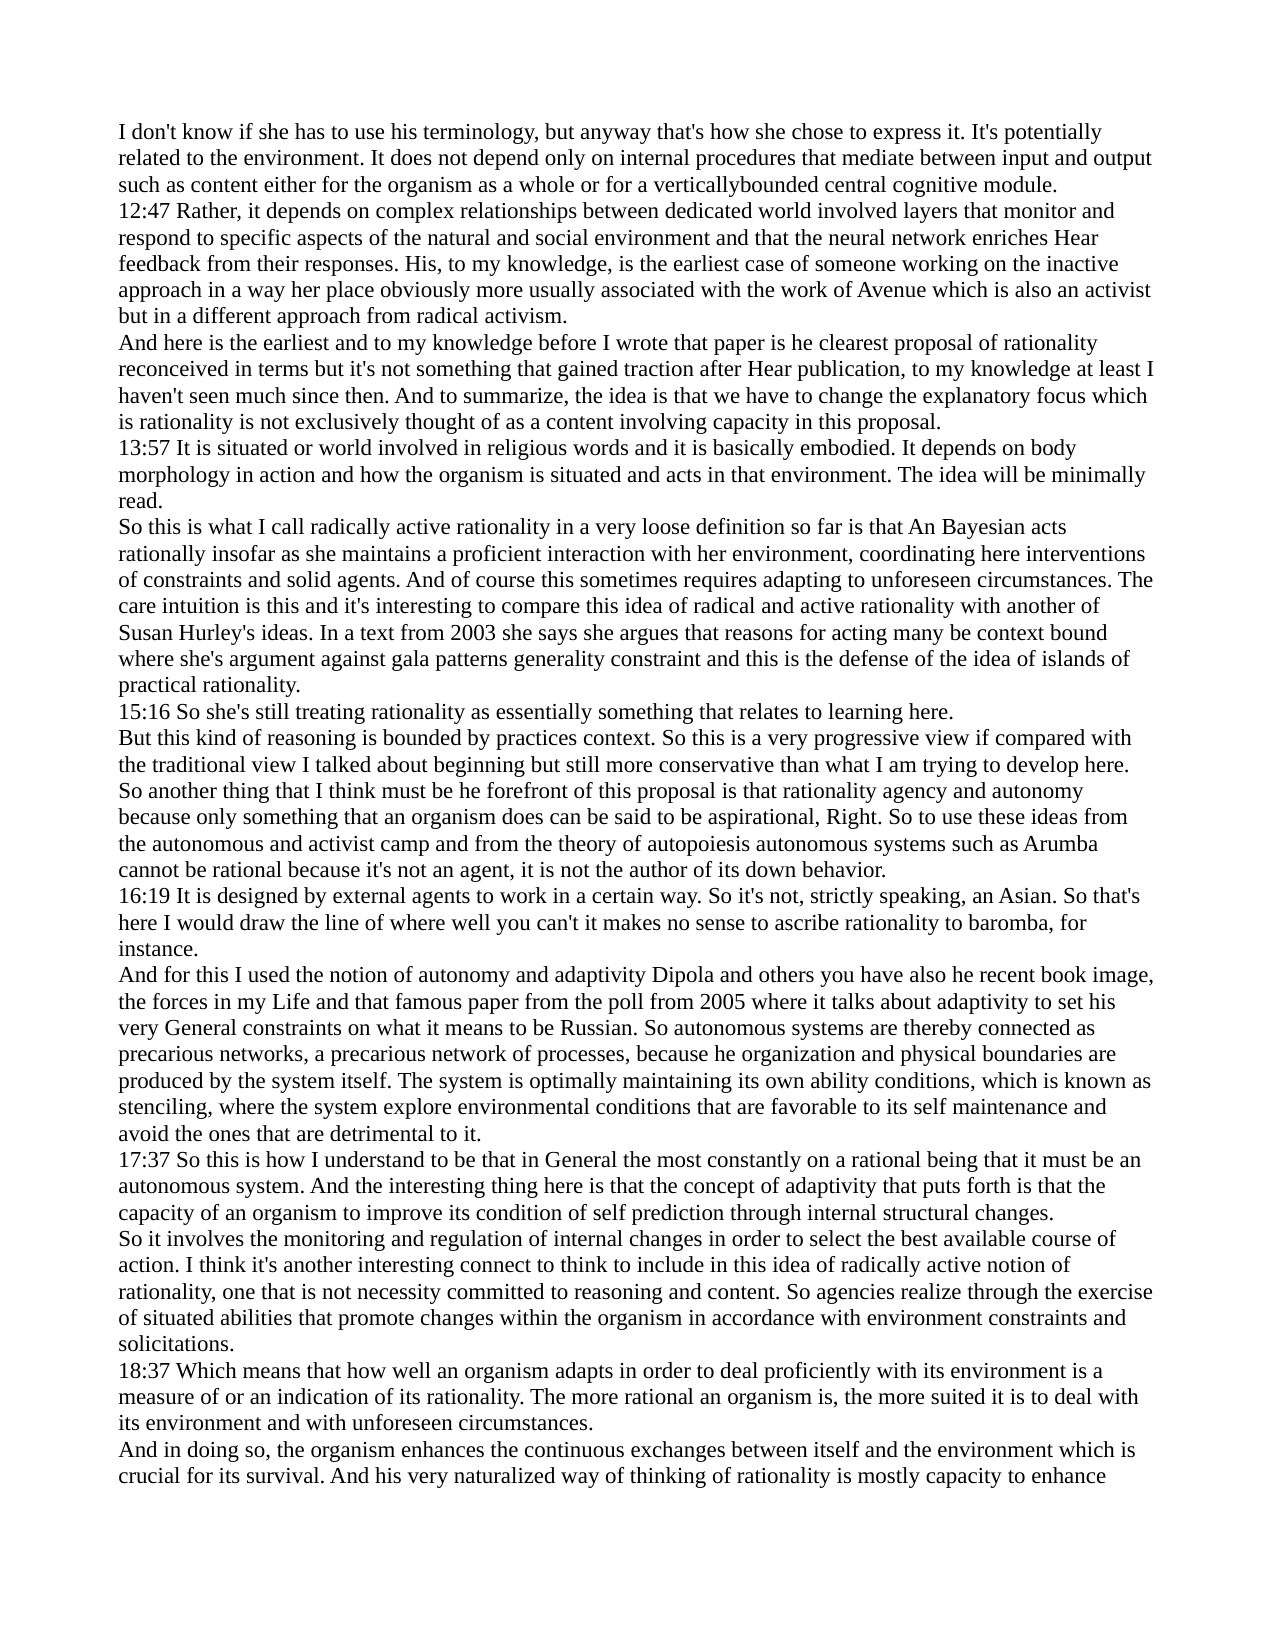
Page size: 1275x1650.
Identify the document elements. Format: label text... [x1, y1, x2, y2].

text So it involves the monitoring and regulation of internal changes in order to select the best available course of action. I think it's another interesting connect to think to include in this idea of radically active notion of rationality, one that is not necessity committed to reasoning and content. So agencies realize through the exercise of situated abilities that promote changes within the organism in accordance with environment constraints and solicitations. [118, 1225, 1157, 1357]
text And here is the earliest and to my knowledge before I wrote that paper is he clearest proposal of rationality reconceived in terms but it's not something that gained traction after Hear publication, to my knowledge at least I haven't seen much since then. And to summarize, the idea is that we have to change the explanatory focus which is rationality is not exclusively thought of as a content involving capacity in this proposal. [118, 329, 1157, 434]
text So this is what I call radically active rationality in a very loose definition so far is that An Bayesian acts rationally insofar as she maintains a proficient interaction with her environment, coordinating here interventions of constraints and solid agents. And of course this sometimes requires adapting to unforeseen circumstances. The care intuition is this and it's interesting to compare this idea of radical and active rationality with another of Susan Hurley's ideas. In a text from 2003 she says she argues that reasons for acting many be context bound where she's argument against gala patterns generality constraint and this is the defense of the idea of islands of practical rationality. [118, 513, 1157, 698]
text So another thing that I think must be he forefront of this proposal is that rationality agency and autonomy because only something that an organism does can be said to be aspirational, Right. So to use these ideas from the autonomous and activist camp and from the theory of autopoiesis autonomous systems such as Arumba cannot be rational because it's not an agent, it is not the author of its down behavior. [118, 777, 1157, 882]
text 16:19 It is designed by external agents to work in a certain way. So it's not, strictly speaking, an Asian. So that's here I would draw the line of where well you can't it makes no sense to ascribe rationality to baromba, for instance. [118, 882, 1157, 961]
text 13:57 It is situated or world involved in religious words and it is basically embodied. It depends on body morphology in action and how the organism is situated and acts in that environment. The idea will be minimally read. [118, 434, 1157, 513]
text 12:47 Rather, it depends on complex relationships between dedicated world involved layers that monitor and respond to specific aspects of the natural and social environment and that the neural network enriches Hear feedback from their responses. His, to my knowledge, is the earliest case of someone working on the inactive approach in a way her place obviously more usually associated with the work of Avenue which is also an activist but in a different approach from radical activism. [118, 197, 1157, 329]
text 18:37 Which means that how well an organism adapts in order to deal proficiently with its environment is a measure of or an indication of its rationality. The more rational an organism is, the more suited it is to deal with its environment and with unforeseen circumstances. [118, 1357, 1157, 1436]
text I don't know if she has to use his terminology, but anyway that's how she chose to express it. It's potentially related to the environment. It does not depend only on internal procedures that mediate between input and output such as content either for the organism as a whole or for a verticallybounded central cognitive module. [118, 118, 1157, 197]
text And for this I used the notion of autonomy and adaptivity Dipola and others you have also he recent book image, the forces in my Life and that famous paper from the poll from 2005 where it talks about adaptivity to set his very General constraints on what it means to be Russian. So autonomous systems are thereby connected as precarious networks, a precarious network of processes, because he organization and physical boundaries are produced by the system itself. The system is optimally maintaining its own ability conditions, which is known as stenciling, where the system explore environmental conditions that are favorable to its self maintenance and avoid the ones that are detrimental to it. [118, 961, 1157, 1146]
text And in doing so, the organism enhances the continuous exchanges between itself and the environment which is crucial for its survival. And his very naturalized way of thinking of rationality is mostly capacity to enhance [118, 1436, 1157, 1488]
text 15:16 So she's still treating rationality as essentially something that relates to learning here. [118, 698, 1157, 724]
text 17:37 So this is how I understand to be that in General the most constantly on a rational being that it must be an autonomous system. And the interesting thing here is that the concept of adaptivity that puts forth is that the capacity of an organism to improve its condition of self prediction through internal structural changes. [118, 1146, 1157, 1225]
text But this kind of reasoning is bounded by practices context. So this is a very progressive view if compared with the traditional view I talked about beginning but still more conservative than what I am trying to develop here. [118, 724, 1157, 777]
